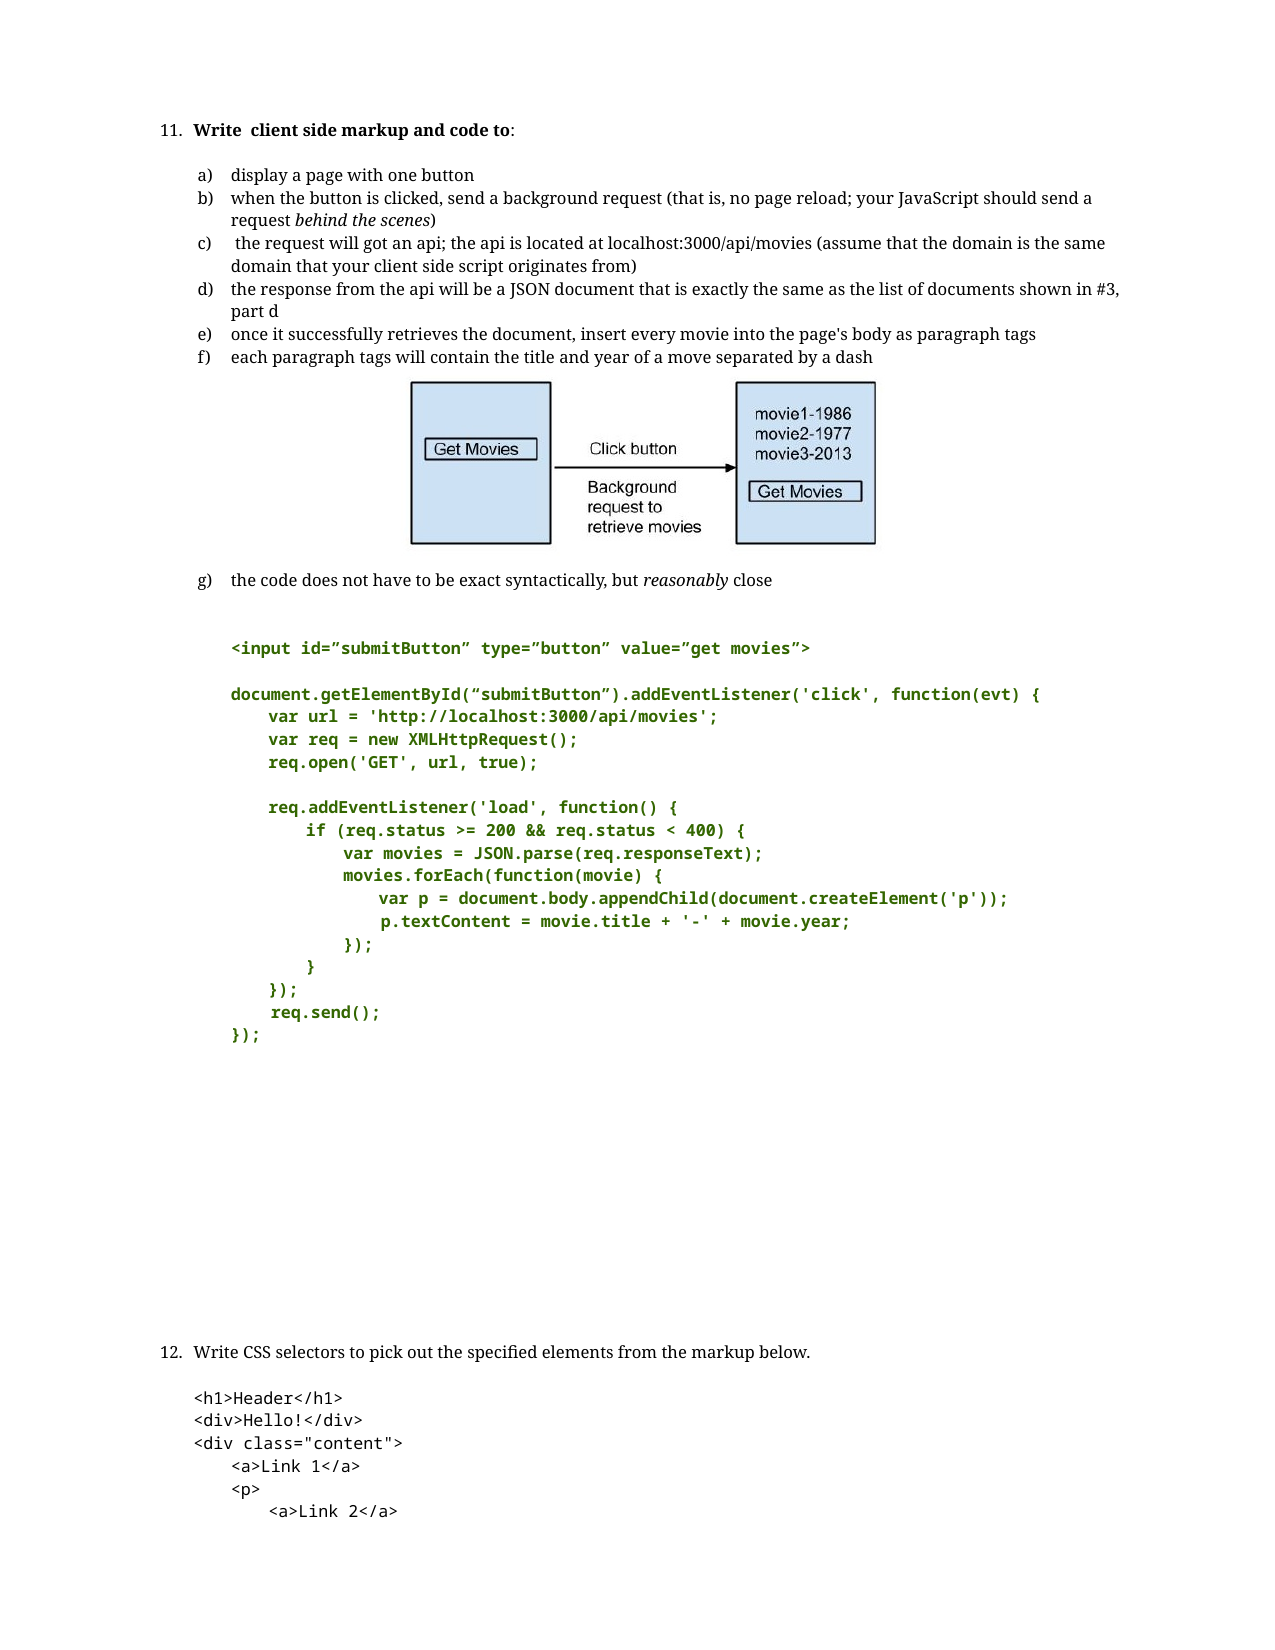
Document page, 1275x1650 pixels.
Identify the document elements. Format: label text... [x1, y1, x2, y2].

list when the button is clicked, send a background request (that is, no page reload; your JavaScript should send a request behind the scenes) [193, 186, 1157, 232]
list if (req.status >= 200 && req.status < 400) { [268, 819, 1157, 841]
list } [268, 955, 1157, 978]
list <a>Link 2</a> [231, 1500, 1157, 1523]
list }); [231, 978, 1157, 1000]
list <a>Link 1</a> <p> [193, 1454, 1157, 1500]
list each paragraph tags will contain the title and year of a move separated by a dash [193, 345, 1157, 368]
list the code does not have to be exact syntactically, but reasonably close <input id=”submitButton” type=”button” value=”get movies”> document.getElementById(“submitButton”).addEventListener('click', function(evt) { [193, 368, 1157, 705]
list Write client side markup and code to: [156, 118, 1157, 163]
list req.open('GET', url, true); req.addEventListener('load', function() { [231, 751, 1157, 819]
list the request will got an api; the api is located at localhost:3000/api/movies (assume that the domain is the same domain that your client side script originates from) [193, 232, 1157, 277]
list var req = new XMLHttpRequest(); [231, 728, 1157, 751]
list display a page with one button [193, 163, 1157, 186]
list var p = document.body.appendChild(document.createElement('p')); [193, 887, 1157, 909]
list req.send(); }); [193, 1000, 1157, 1341]
list }); [306, 932, 1157, 955]
list var url = 'http://localhost:3000/api/movies'; [231, 705, 1157, 728]
list var movies = JSON.parse(req.responseText); movies.forEach(function(movie) { [306, 841, 1157, 887]
list Write CSS selectors to pick out the specified elements from the markup below. <h1>Header</h1> <div>Hello!</div> <div class="content"> [156, 1341, 1157, 1454]
list once it successfully retrieves the document, insert every movie into the page's body as paragraph tags [193, 322, 1157, 345]
list p.textContent = movie.title + '-' + movie.year; [343, 909, 1157, 932]
list the response from the api will be a JSON document that is exactly the same as the list of documents shown in #3, part d [193, 277, 1157, 322]
picture [372, 367, 903, 569]
